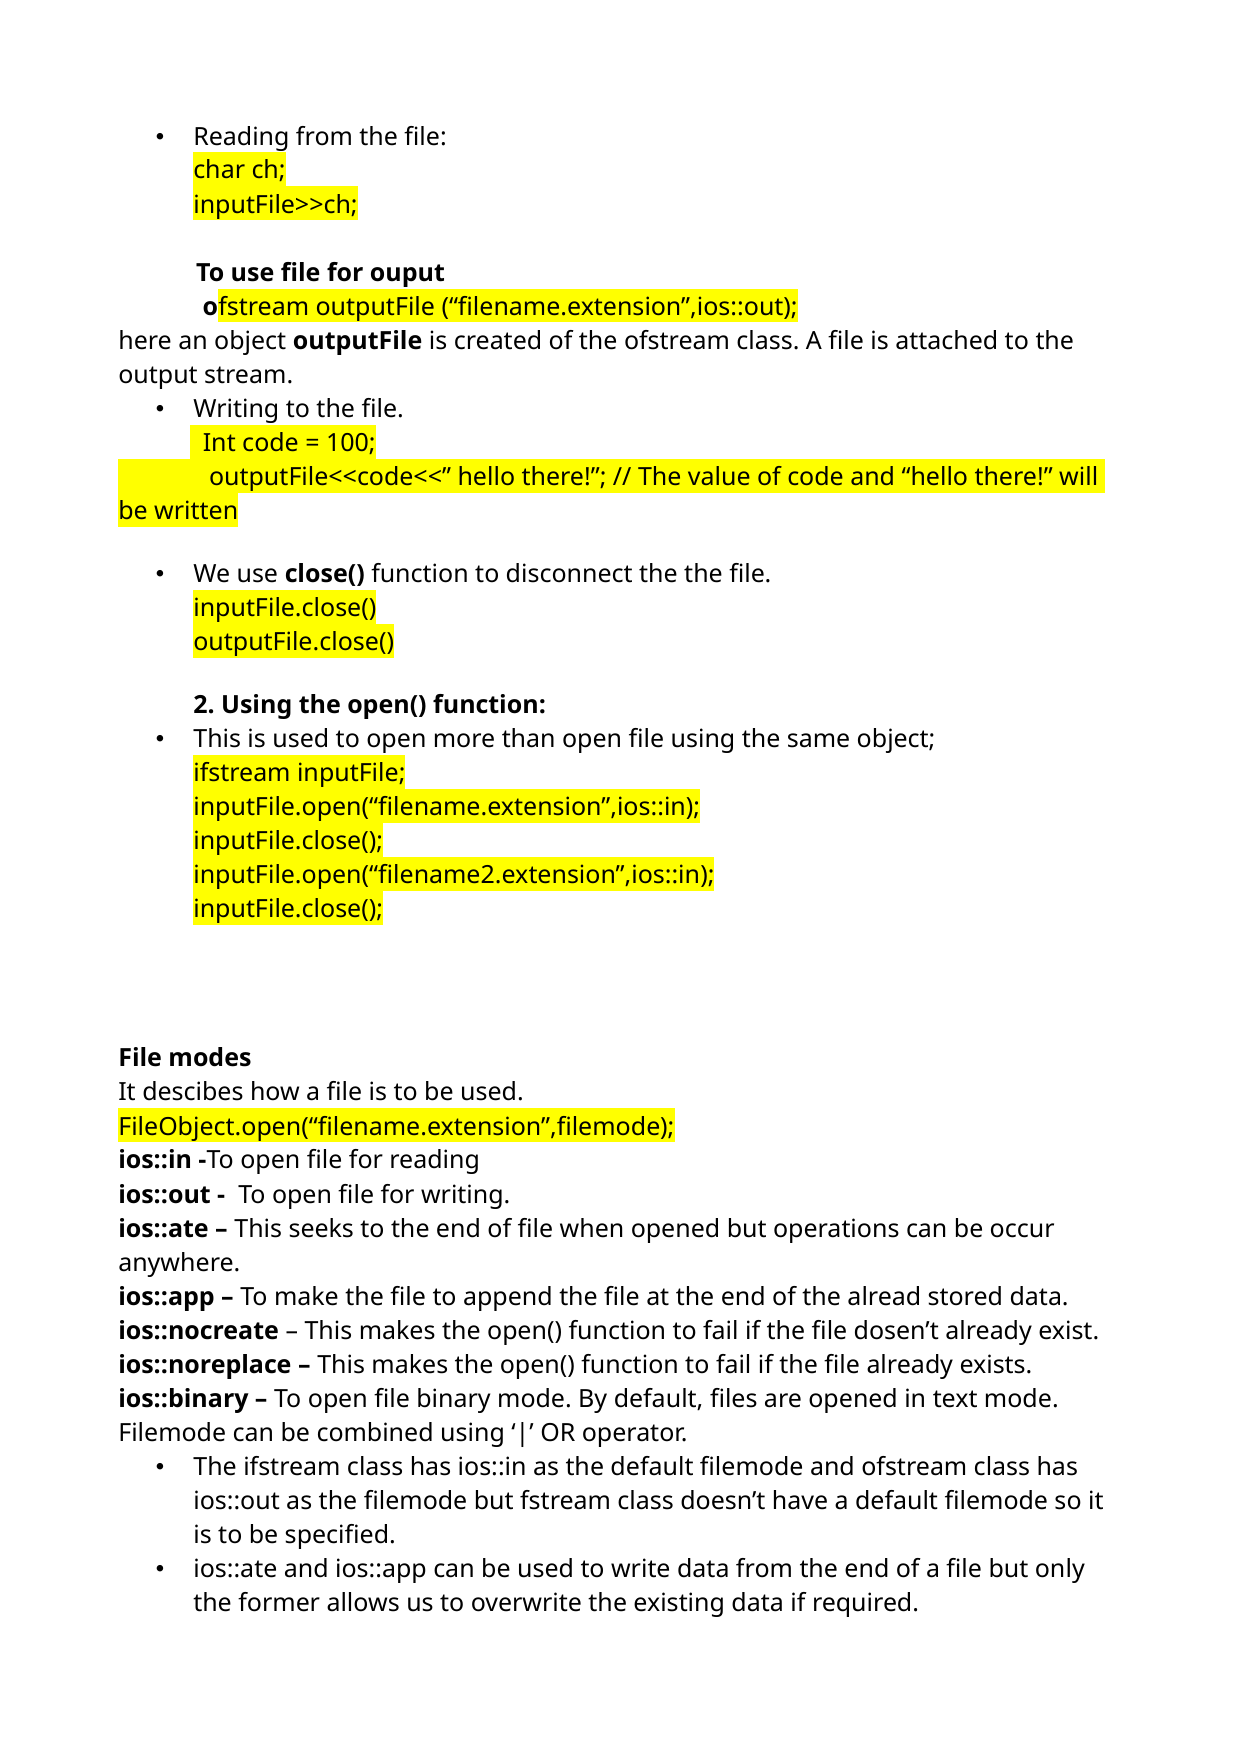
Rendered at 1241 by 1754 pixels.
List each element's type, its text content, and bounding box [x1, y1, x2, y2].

text outputFile<<code<<” hello there!”; // The value of code and “hello there!” will be written [118, 459, 1122, 527]
list ios::ate and ios::app can be used to write data from the end of a file but only the former allows us to overwrite the existing data if required. [156, 1551, 1122, 1619]
text ios::in -To open file for reading [118, 1142, 1122, 1176]
text ios::ate – This seeks to the end of file when opened but operations can be occur anywhere. [118, 1210, 1122, 1278]
text It descibes how a file is to be used. [118, 1074, 1122, 1108]
text Filemode can be combined using ‘|’ OR operator. [118, 1415, 1122, 1449]
text ios::out - To open file for writing. [118, 1176, 1122, 1210]
text ios::app – To make the file to append the file at the end of the alread stored data. [118, 1278, 1122, 1312]
text File modes [118, 1040, 1122, 1074]
text here an object outputFile is created of the ofstream class. A file is attached to the output stream. [118, 322, 1122, 391]
text ios::nocreate – This makes the open() function to fail if the file dosen’t already exist. [118, 1312, 1122, 1347]
list Reading from the file: [156, 118, 1122, 152]
text FileObject.open(“filename.extension”,filemode); [118, 1108, 1122, 1142]
list This is used to open more than open file using the same object; [156, 721, 1122, 755]
text Int code = 100; [118, 425, 1122, 459]
text ios::noreplace – This makes the open() function to fail if the file already exists. [118, 1347, 1122, 1381]
list We use close() function to disconnect the the file. [156, 556, 1122, 590]
list inputFile.close() [156, 590, 1122, 624]
list inputFile.close(); [156, 823, 1122, 857]
list inputFile>>ch; [156, 186, 1122, 220]
list outputFile.close() [156, 624, 1122, 658]
list inputFile.open(“filename.extension”,ios::in); [156, 789, 1122, 823]
list Writing to the file. [156, 391, 1122, 425]
list The ifstream class has ios::in as the default filemode and ofstream class has ios::out as the filemode but fstream class doesn’t have a default filemode so it is to be specified. [156, 1449, 1122, 1551]
list 2. Using the open() function: [156, 687, 1122, 721]
text ios::binary – To open file binary mode. By default, files are opened in text mode. [118, 1381, 1122, 1415]
text To use file for ouput [118, 254, 1122, 288]
list inputFile.close(); [156, 891, 1122, 925]
list ifstream inputFile; [156, 755, 1122, 789]
list char ch; [156, 152, 1122, 186]
text ofstream outputFile (“filename.extension”,ios::out); [118, 288, 1122, 322]
list inputFile.open(“filename2.extension”,ios::in); [156, 857, 1122, 891]
